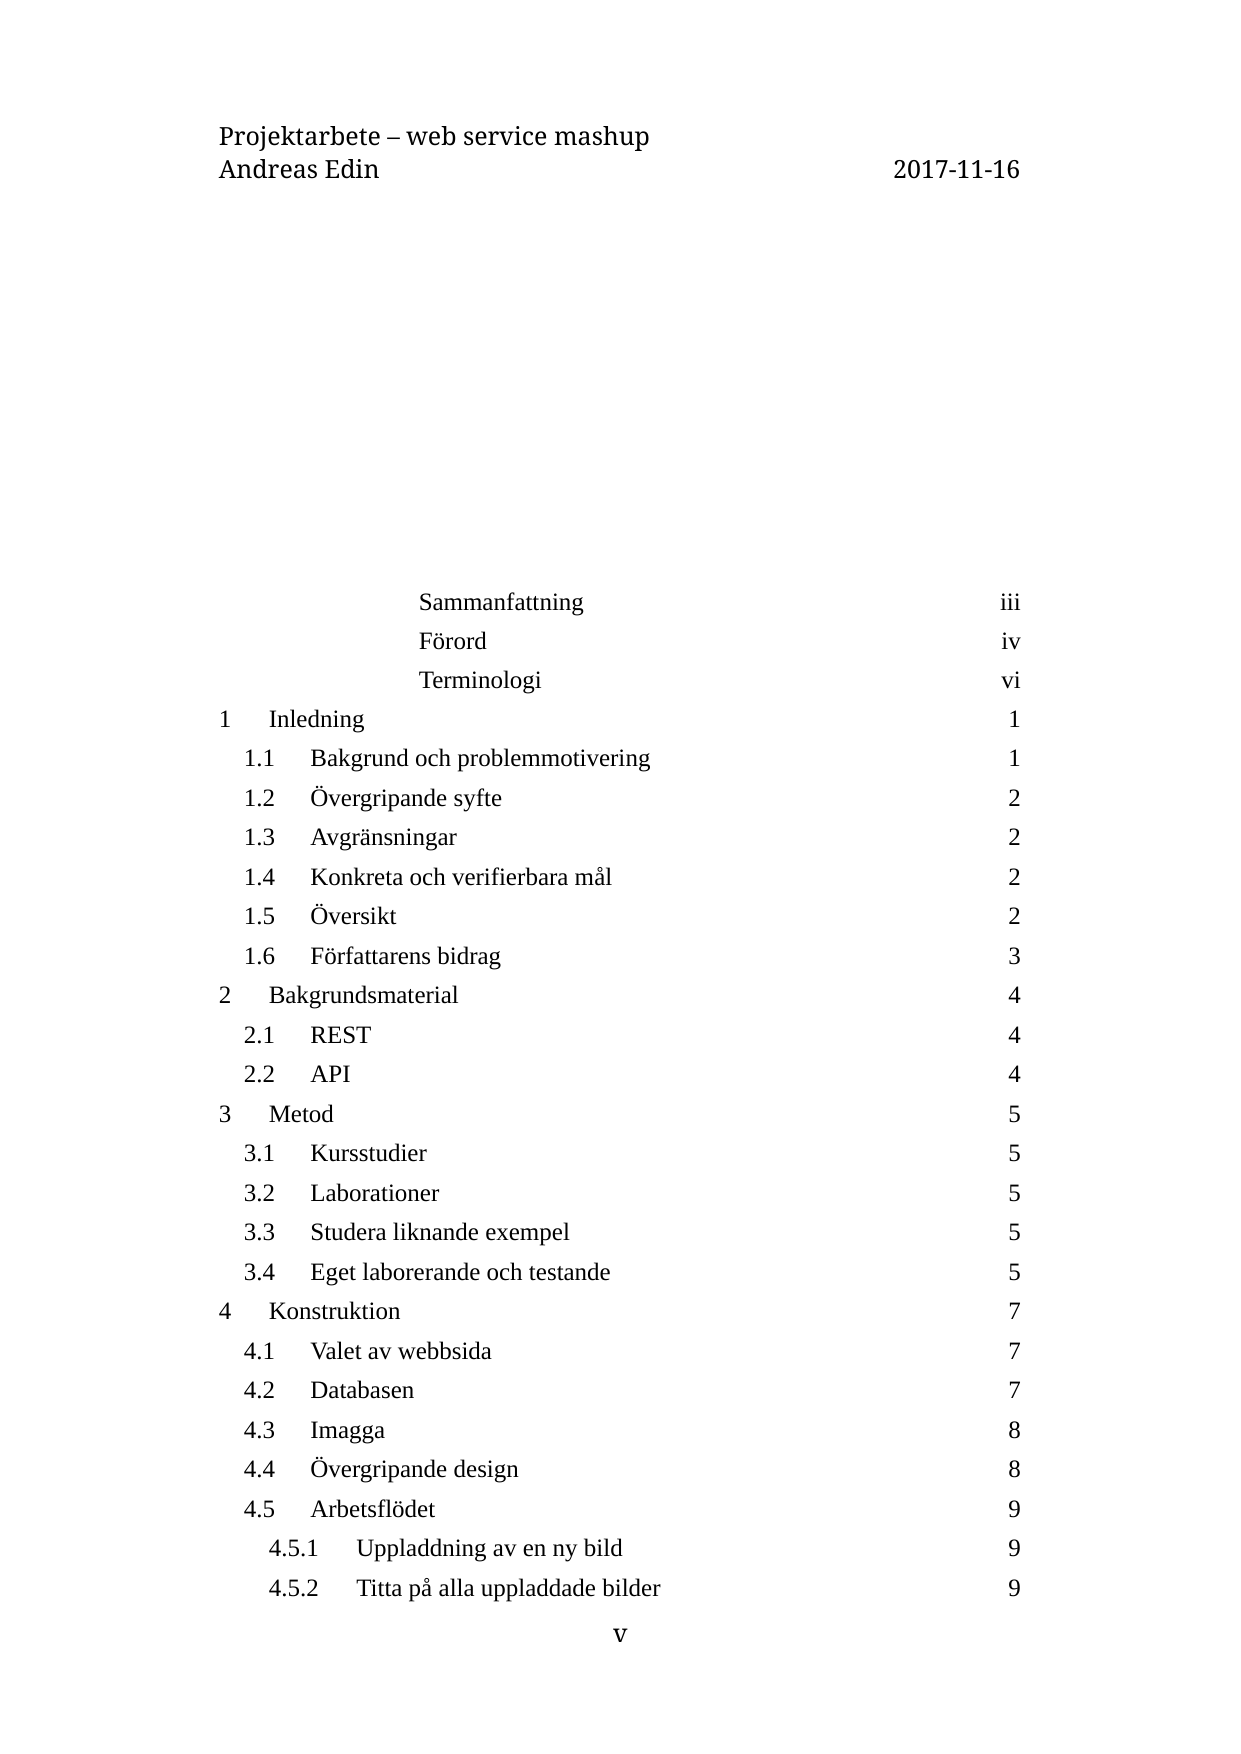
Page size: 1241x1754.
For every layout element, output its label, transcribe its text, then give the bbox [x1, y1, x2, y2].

text 4.3 Imagga 8 [243, 1415, 1022, 1444]
text 3.4 Eget laborerande och testande 5 [243, 1257, 1022, 1286]
text 4.4 Övergripande design 8 [243, 1454, 1022, 1483]
text 2 Bakgrundsmaterial 4 [218, 980, 1022, 1009]
text 4.5.1 Uppladdning av en ny bild 9 [268, 1533, 1022, 1562]
text 4.5 Arbetsflödet 9 [243, 1494, 1022, 1523]
text 3.2 Laborationer 5 [243, 1178, 1022, 1207]
text 1.2 Övergripande syfte 2 [243, 783, 1022, 812]
text 4 Konstruktion 7 [218, 1296, 1022, 1325]
text 4.5.2 Titta på alla uppladdade bilder 9 [268, 1573, 1022, 1602]
text 4.1 Valet av webbsida 7 [243, 1336, 1022, 1365]
text 3.3 Studera liknande exempel 5 [243, 1217, 1022, 1246]
text 1.4 Konkreta och verifierbara mål 2 [243, 862, 1022, 891]
text 2.1 REST 4 [243, 1020, 1022, 1049]
text 3 Metod 5 [218, 1099, 1022, 1128]
text Terminologi vi [418, 665, 1022, 694]
text Sammanfattning iii [418, 587, 1022, 615]
text 1.5 Översikt 2 [243, 901, 1022, 931]
text 2.2 API 4 [243, 1059, 1022, 1088]
text 3.1 Kursstudier 5 [243, 1138, 1022, 1167]
text 4.2 Databasen 7 [243, 1375, 1022, 1404]
text 1.6 Författarens bidrag 3 [243, 941, 1022, 970]
text Förord iv [418, 626, 1022, 654]
text 1.3 Avgränsningar 2 [243, 822, 1022, 852]
text 1.1 Bakgrund och problemmotivering 1 [243, 743, 1022, 773]
text 1 Inledning 1 [218, 704, 1022, 733]
